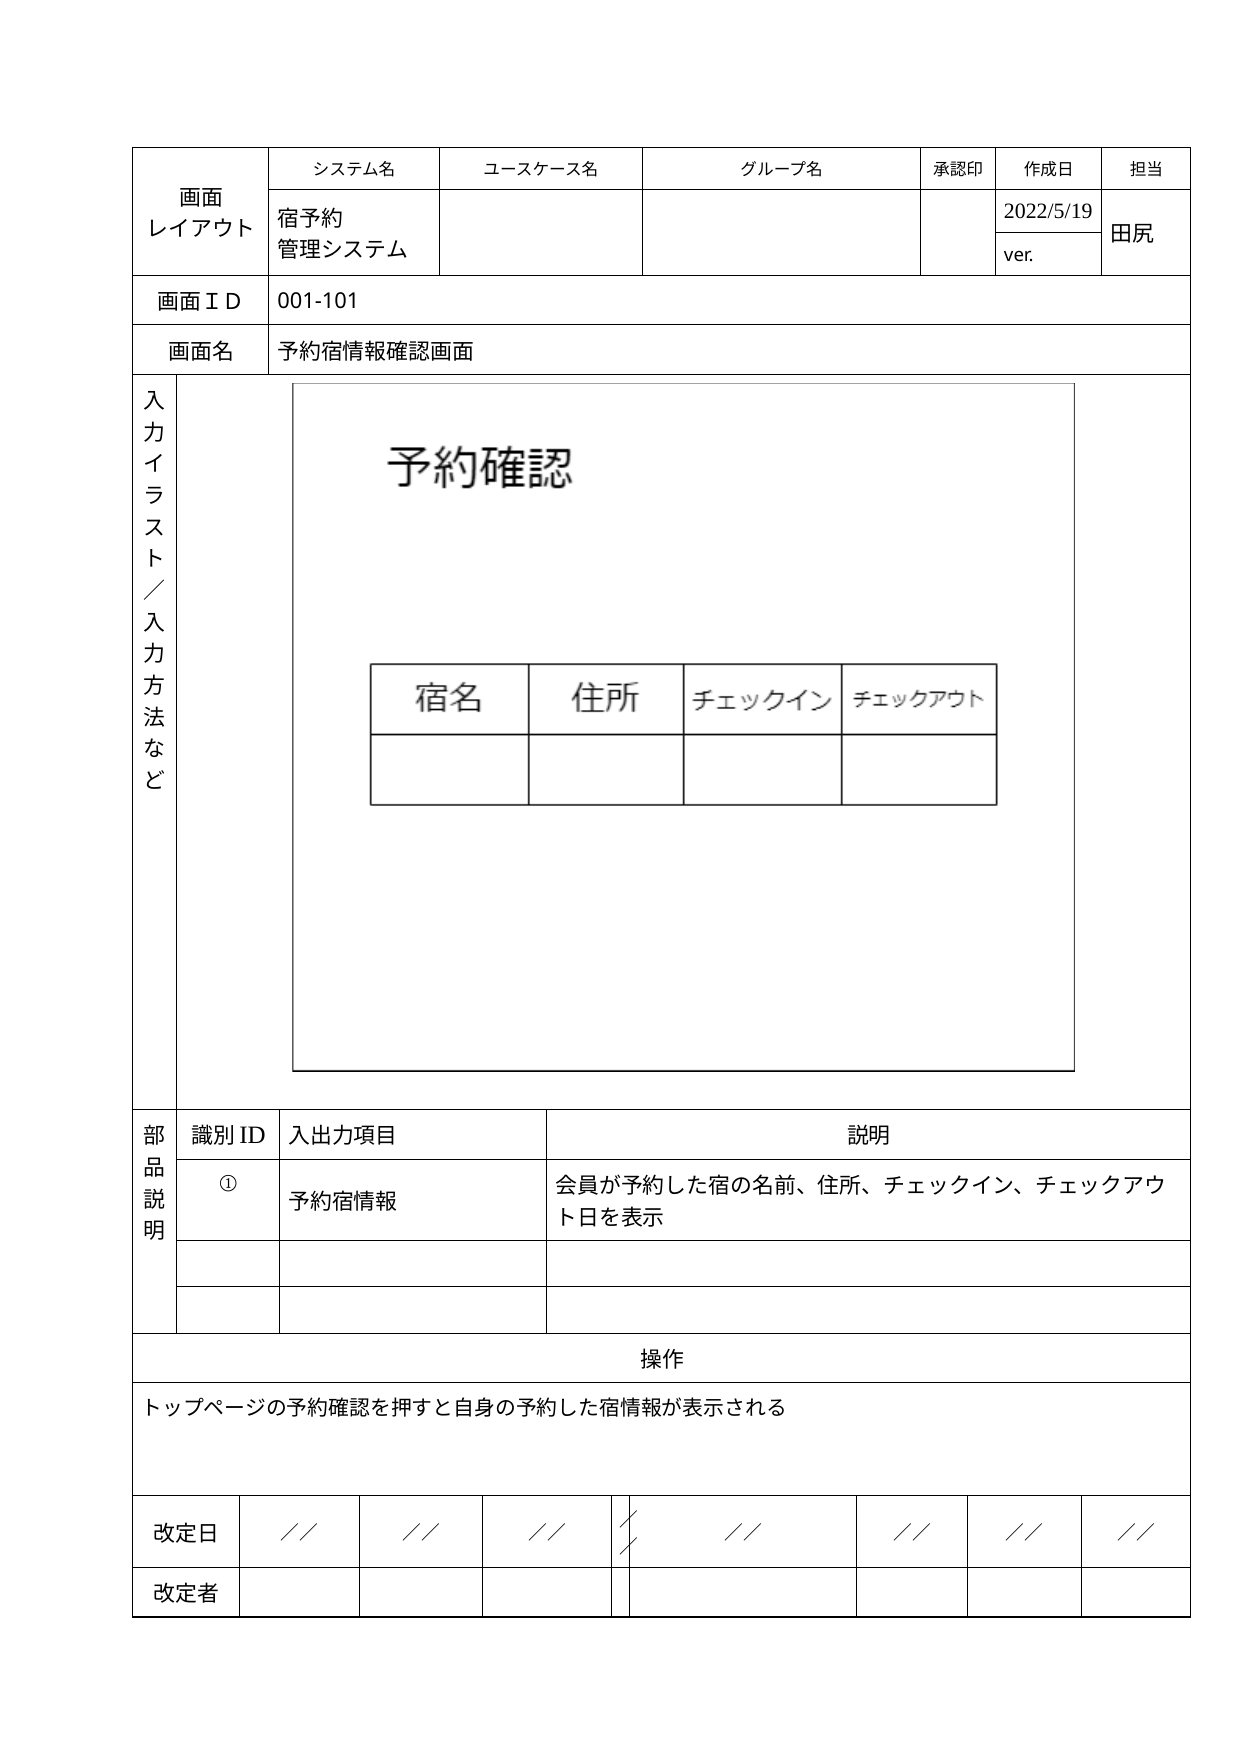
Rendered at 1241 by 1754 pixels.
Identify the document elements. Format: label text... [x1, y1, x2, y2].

table_cell 改定者 [133, 1568, 239, 1616]
table_cell トップページの予約確認を押すと自身の予約した宿情報が表示される [133, 1383, 1190, 1495]
table_cell [360, 1568, 482, 1616]
table_cell [547, 1241, 1190, 1286]
table_cell 001-101 [269, 276, 1190, 324]
table_cell [177, 375, 1190, 1109]
table_header システム名 [269, 148, 439, 189]
table_header グループ名 [643, 148, 920, 189]
table_cell ／／ [483, 1496, 611, 1567]
table_cell [643, 190, 920, 275]
table_cell 部品説明 [133, 1110, 176, 1332]
table_cell [280, 1287, 546, 1332]
table_cell ／／ [1082, 1496, 1190, 1567]
table_cell 画面名 [133, 325, 268, 374]
table_cell 宿予約 管理システム [269, 190, 439, 275]
table_cell [240, 1568, 359, 1616]
table_cell ver. [996, 233, 1101, 275]
table_cell [483, 1568, 611, 1616]
table_cell 田尻 [1102, 190, 1190, 275]
table_cell [1082, 1568, 1190, 1616]
table_cell 会員が予約した宿の名前、住所、チェックイン、チェックアウト日を表示 [547, 1160, 1190, 1239]
table_cell ／／ [360, 1496, 482, 1567]
table_cell 説明 [547, 1110, 1190, 1158]
table_cell [177, 1241, 279, 1286]
table_cell ／／ [630, 1496, 856, 1567]
table_cell 2022/5/19 [996, 190, 1101, 232]
table_cell ／／ [857, 1496, 967, 1567]
table_cell [177, 1287, 279, 1332]
table_cell 操作 [133, 1334, 1190, 1382]
table_cell 識別ID [177, 1110, 279, 1158]
table_cell [630, 1568, 856, 1616]
table_cell [612, 1568, 629, 1616]
table_header ユースケース名 [440, 148, 642, 189]
table_cell [921, 190, 995, 275]
table_header 作成日 [996, 148, 1101, 189]
table_cell 予約宿情報確認画面 [269, 325, 1190, 374]
table_cell 入力イラスト／入力方法など [133, 375, 176, 1109]
table_cell [857, 1568, 967, 1616]
table_cell [280, 1241, 546, 1286]
table_cell ／／ [968, 1496, 1081, 1567]
table_header 担当 [1102, 148, 1190, 189]
table_cell 予約宿情報 [280, 1160, 546, 1239]
table_cell ① [177, 1160, 279, 1239]
table_cell ／／ [612, 1496, 629, 1567]
table_cell 入出力項目 [280, 1110, 546, 1158]
table_cell [968, 1568, 1081, 1616]
table_cell [547, 1287, 1190, 1332]
table_cell ／／ [240, 1496, 359, 1567]
table_cell [440, 190, 642, 275]
table_cell 改定日 [133, 1496, 239, 1567]
table_header 画面 レイアウト [133, 148, 268, 275]
table_cell 画面ＩＤ [133, 276, 268, 324]
table_header 承認印 [921, 148, 995, 189]
picture [292, 383, 1075, 1072]
